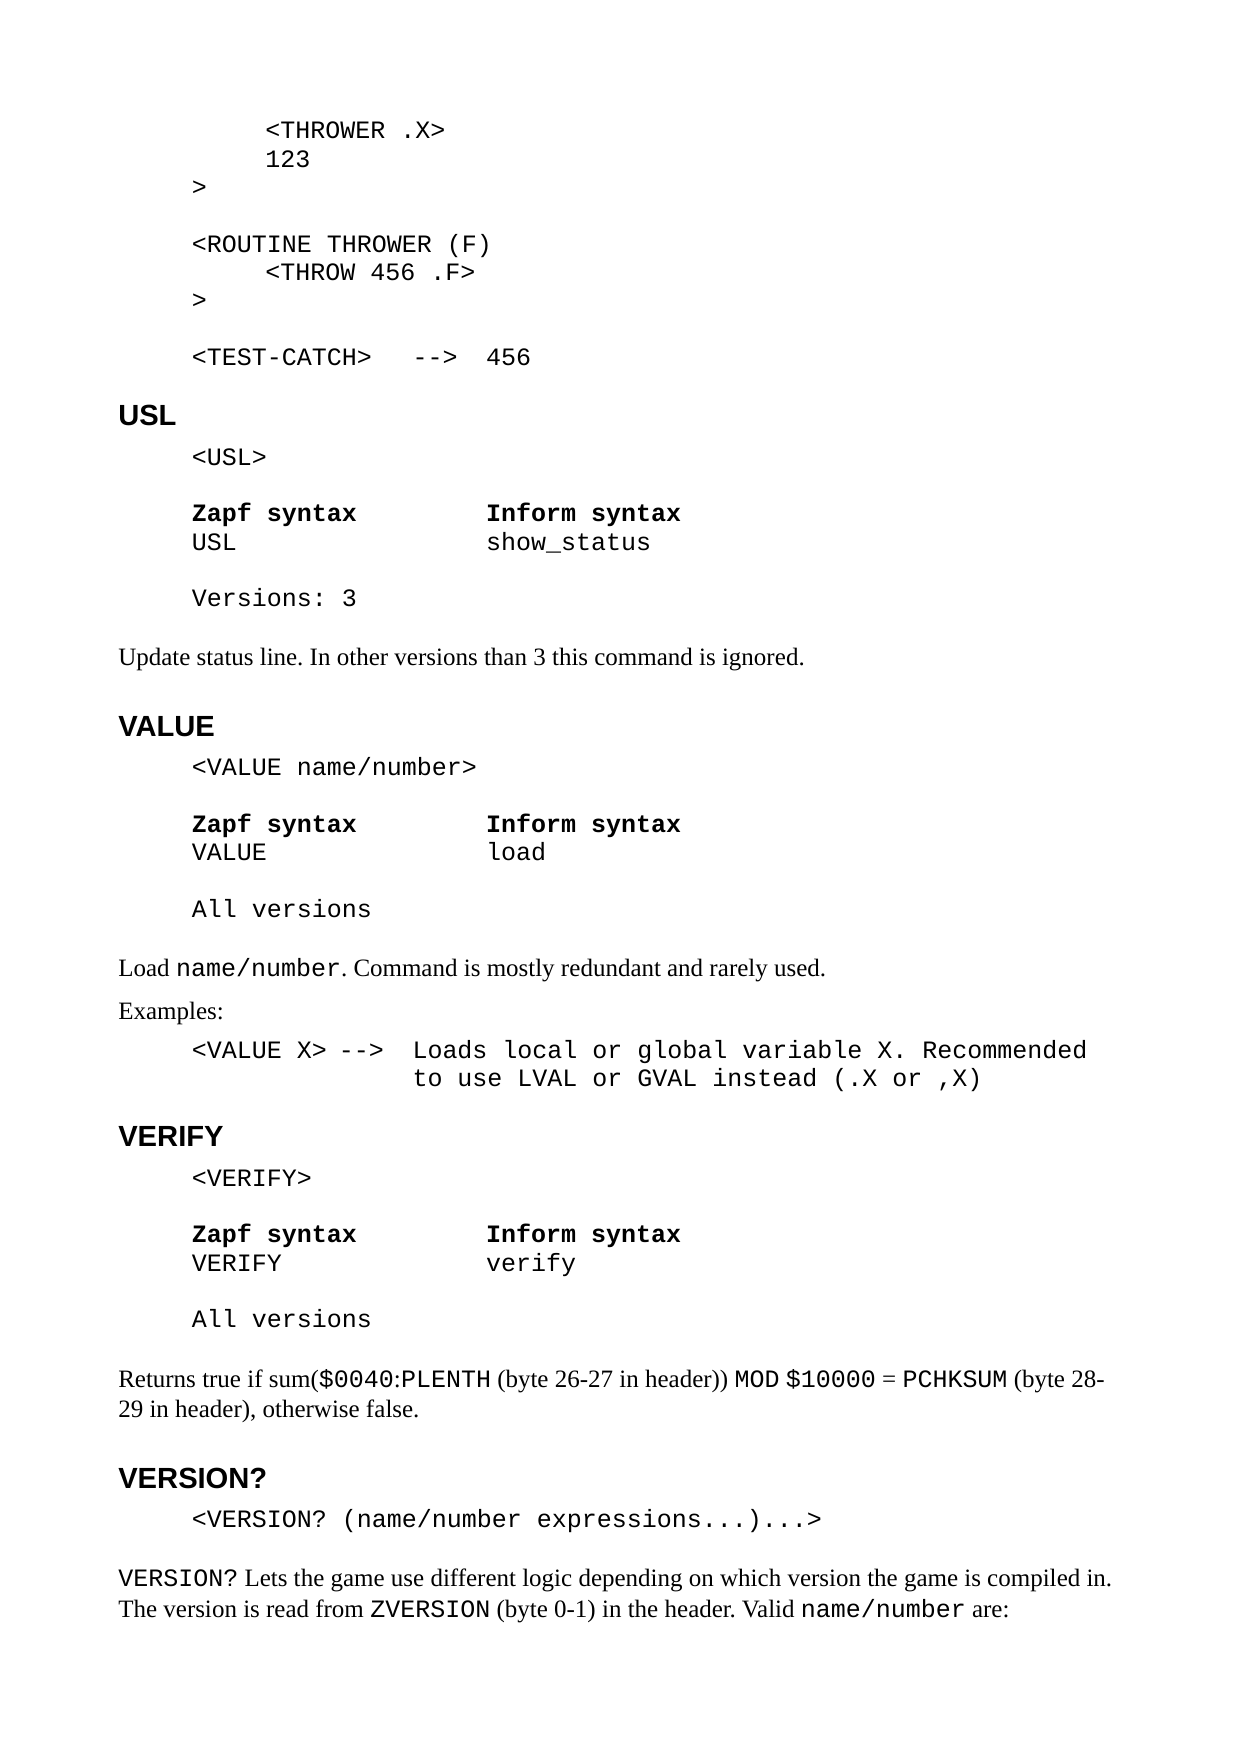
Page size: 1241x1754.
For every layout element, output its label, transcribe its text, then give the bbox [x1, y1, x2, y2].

text > [118, 288, 1122, 316]
text Returns true if sum($0040:PLENTH (byte 26-27 in header)) MOD $10000 = PCHKSUM (byte 28-29 in header), otherwise false. [118, 1364, 1122, 1423]
text <TEST-CATCH> --> 456 [118, 345, 1122, 373]
text Versions: 3 [192, 586, 1122, 614]
text Zapf syntax Inform syntax [192, 811, 1122, 840]
text Zapf syntax Inform syntax [192, 501, 1122, 529]
text VERIFY verify [192, 1250, 1122, 1279]
text All versions [118, 896, 1122, 925]
subtitle VALUE [118, 709, 1122, 742]
text Zapf syntax Inform syntax [192, 1222, 1122, 1250]
text > [118, 175, 1122, 203]
text <USL> [192, 444, 1122, 472]
text Examples: [118, 996, 1122, 1025]
text VALUE load [192, 840, 1122, 868]
subtitle VERIFY [118, 1119, 1122, 1153]
text USL show_status [192, 529, 1122, 557]
text 123 [118, 146, 1122, 175]
text <VALUE X> --> Loads local or global variable X. Recommended to use LVAL or GVAL instead (.X or ,X) [118, 1038, 1122, 1094]
text VERSION? Lets the game use different logic depending on which version the game is compiled in. The version is read from ZVERSION (byte 0-1) in the header. Valid name/number are: [118, 1563, 1122, 1625]
text <ROUTINE THROWER (F) [118, 231, 1122, 260]
text All versions [192, 1307, 1122, 1335]
subtitle USL [118, 398, 1122, 432]
text <VERIFY> [192, 1165, 1122, 1194]
text <VALUE name/number> [192, 755, 1122, 783]
text Update status line. In other versions than 3 this command is ignored. [118, 642, 1122, 671]
text Load name/number. Command is mostly redundant and rarely used. [118, 953, 1122, 984]
text <VERSION? (name/number expressions...)...> [192, 1507, 1122, 1535]
text <THROWER .X> [118, 118, 1122, 146]
subtitle VERSION? [118, 1461, 1122, 1494]
text <THROW 456 .F> [118, 260, 1122, 288]
